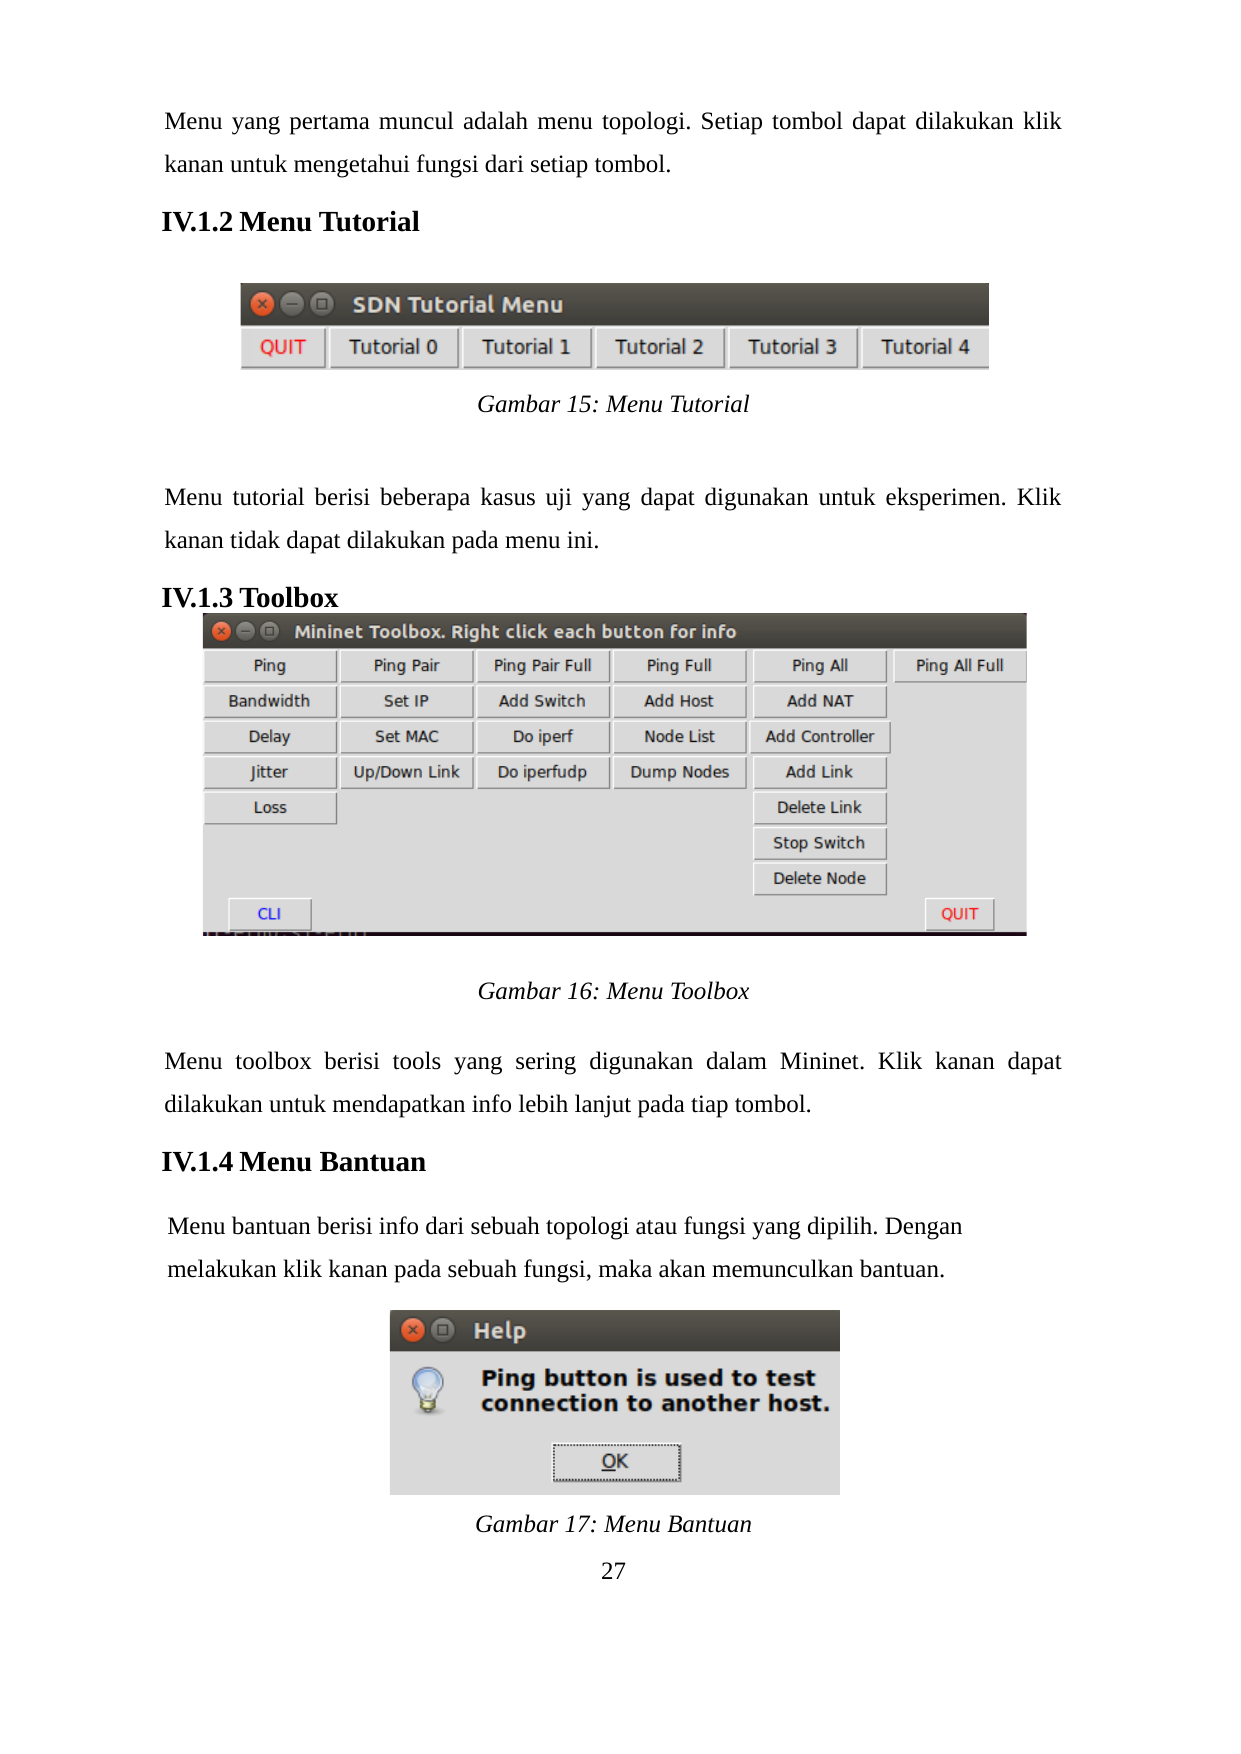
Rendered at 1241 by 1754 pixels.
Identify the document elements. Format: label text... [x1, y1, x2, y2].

text Menu bantuan berisi info dari sebuah topologi atau fungsi yang dipilih. Dengan melakukan klik kanan pada sebuah fungsi, maka akan memunculkan bantuan. [167, 1211, 1059, 1283]
text Gambar 16: Menu Toolbox [203, 936, 1024, 1005]
subtitle IV.1.4 Menu Bantuan [161, 1144, 1062, 1178]
text Gambar 17: Menu Bantuan [390, 1495, 837, 1537]
text Menu toolbox berisi tools yang sering digunakan dalam Mininet. Klik kanan dapat dilakukan untuk mendapatkan info lebih lanjut pada tiap tombol. [164, 999, 1062, 1118]
subtitle IV.1.2 Menu Tutorial [161, 204, 1062, 237]
picture [240, 283, 989, 370]
text Menu tutorial berisi beberapa kasus uji yang dapat digunakan untuk eksperimen. Klik kanan tidak dapat dilakukan pada menu ini. [164, 482, 1062, 554]
text Menu yang pertama muncul adalah menu topologi. Setiap tombol dapat dilakukan klik kanan untuk mengetahui fungsi dari setiap tombol. [164, 106, 1062, 178]
picture [389, 1310, 840, 1495]
text Gambar 15: Menu Tutorial [241, 370, 986, 418]
picture [202, 613, 1027, 936]
subtitle IV.1.3 Toolbox [161, 580, 1062, 614]
